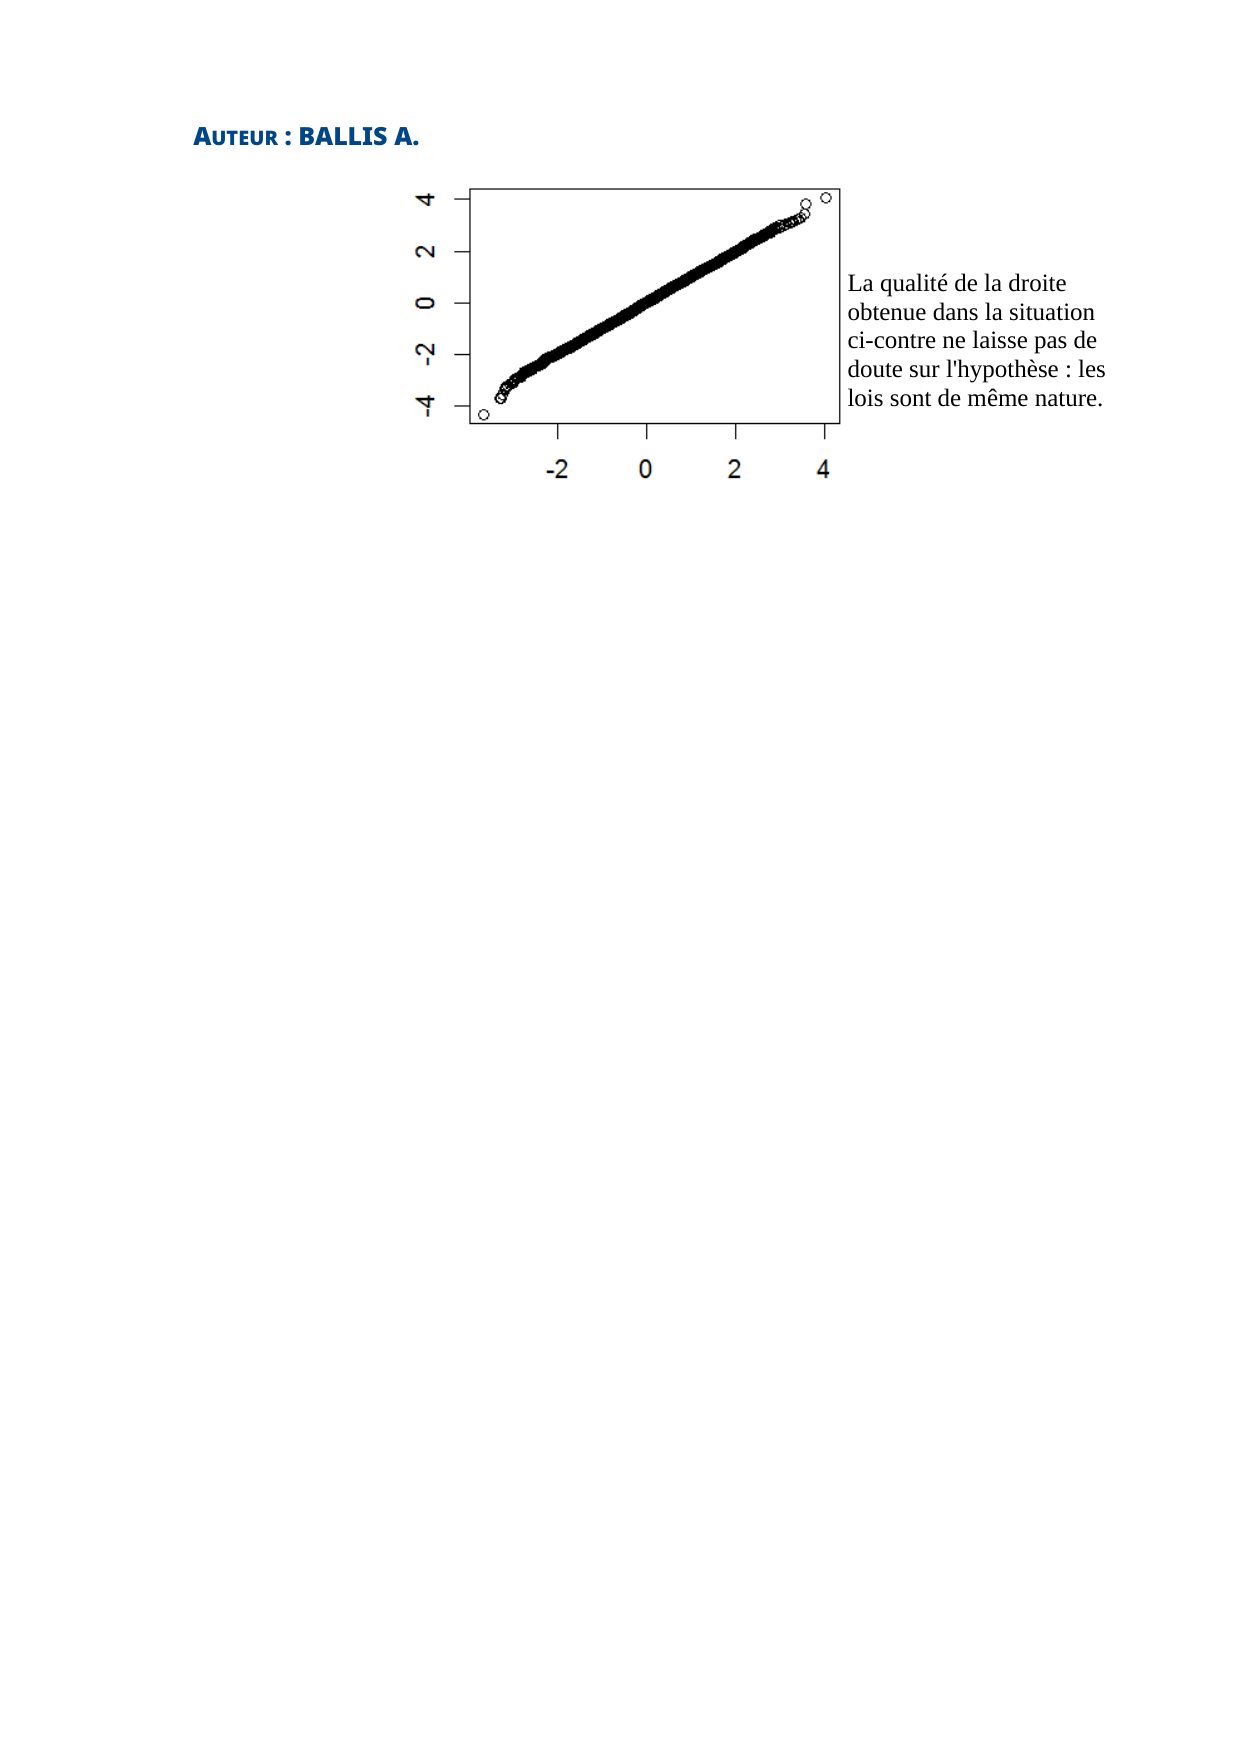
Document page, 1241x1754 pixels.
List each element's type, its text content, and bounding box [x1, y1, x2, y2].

text La qualité de la droite obtenue dans la situation ci-contre ne laisse pas de doute sur l'hypothèse : les lois sont de même nature. [848, 268, 1123, 412]
picture [393, 181, 848, 492]
text [118, 268, 393, 412]
